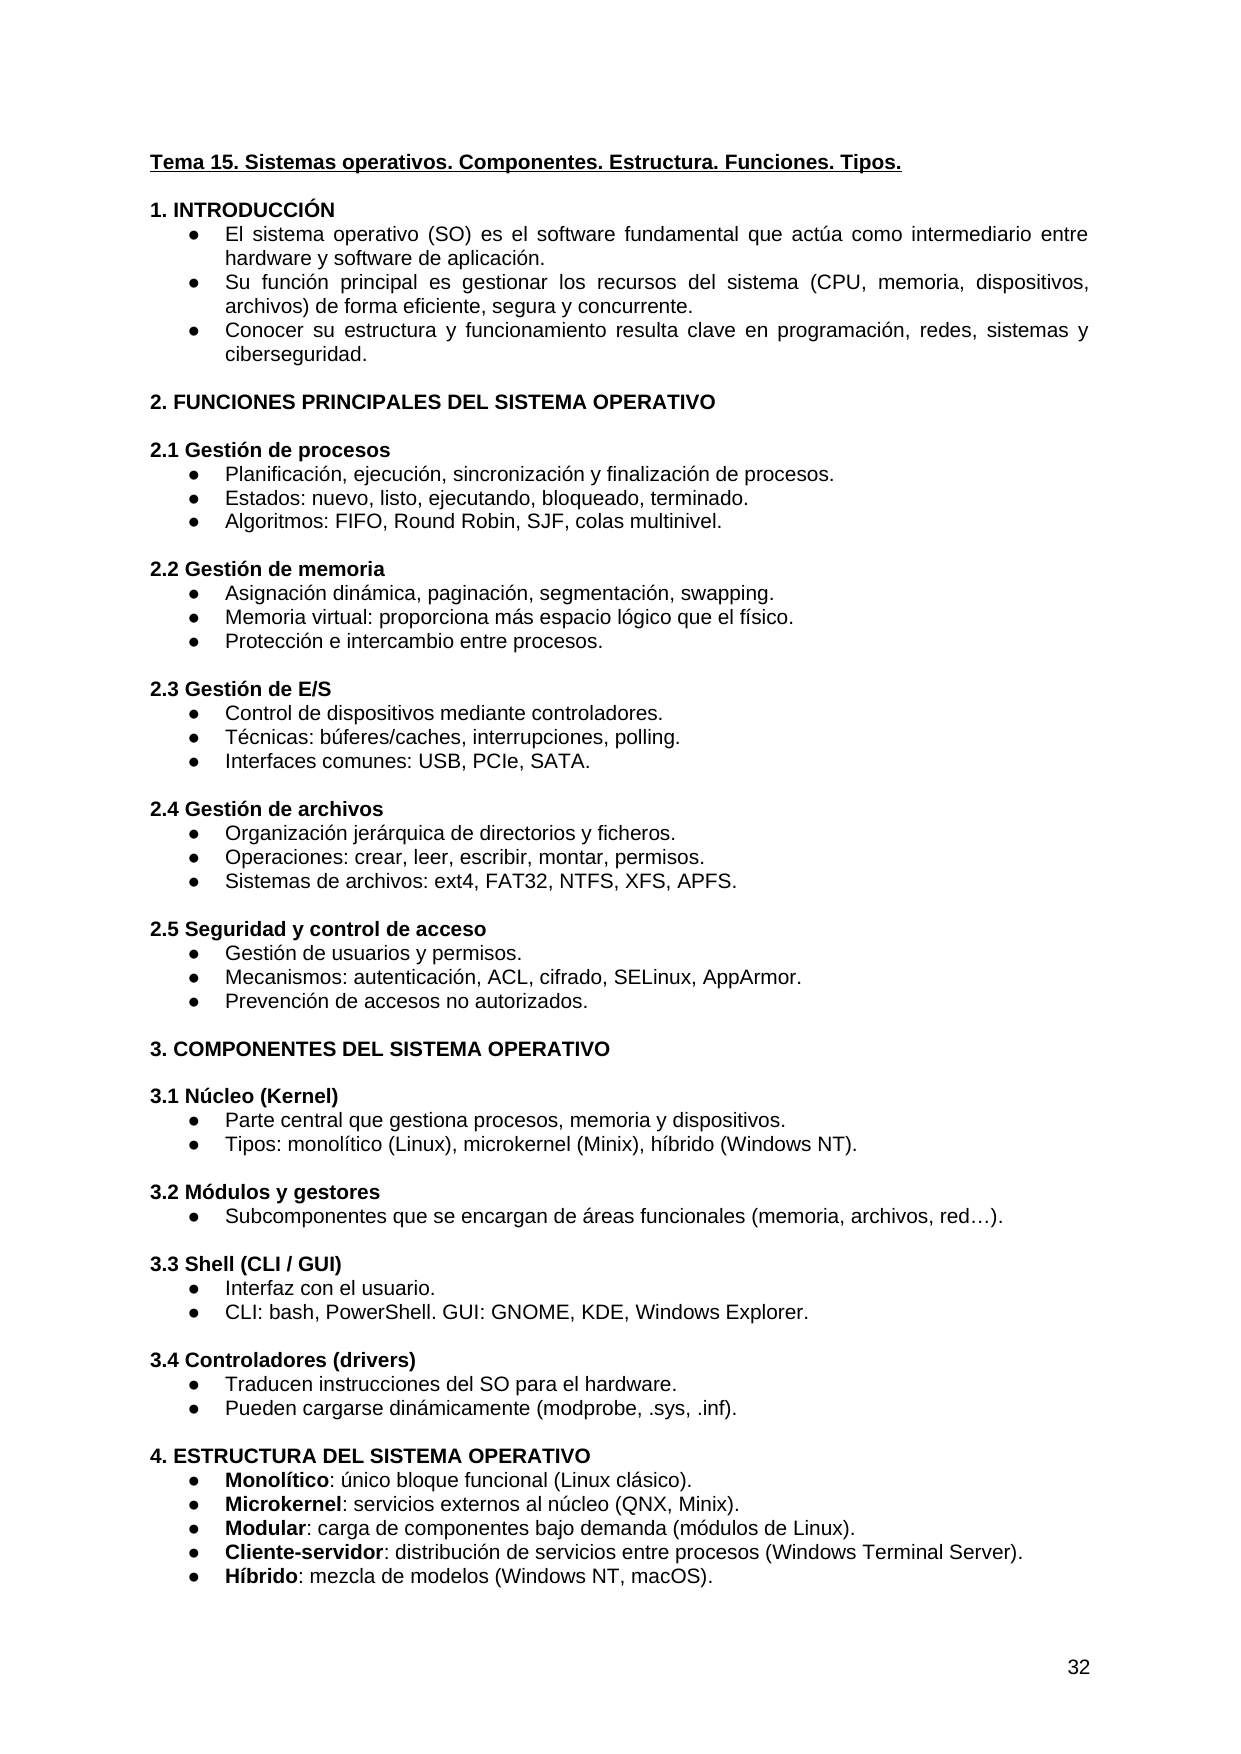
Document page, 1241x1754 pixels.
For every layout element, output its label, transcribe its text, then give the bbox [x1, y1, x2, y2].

list Asignación dinámica, paginación, segmentación, swapping. [187, 581, 1090, 605]
list Organización jerárquica de directorios y ficheros. [187, 821, 1090, 845]
list Conocer su estructura y funcionamiento resulta clave en programación, redes, sistemas y ciberseguridad. [187, 318, 1090, 366]
list Control de dispositivos mediante controladores. [187, 701, 1090, 725]
text 2.2 Gestión de memoria [150, 557, 1090, 581]
list Su función principal es gestionar los recursos del sistema (CPU, memoria, dispositivos, archivos) de forma eficiente, segura y concurrente. [187, 270, 1090, 318]
list Subcomponentes que se encargan de áreas funcionales (memoria, archivos, red…). [187, 1204, 1090, 1228]
list Parte central que gestiona procesos, memoria y dispositivos. [187, 1108, 1090, 1132]
list Interfaz con el usuario. [187, 1276, 1090, 1300]
text 3.4 Controladores (drivers) [150, 1348, 1090, 1372]
list Protección e intercambio entre procesos. [187, 629, 1090, 653]
list Interfaces comunes: USB, PCIe, SATA. [187, 749, 1090, 773]
list Estados: nuevo, listo, ejecutando, bloqueado, terminado. [187, 485, 1090, 509]
list Pueden cargarse dinámicamente (modprobe, .sys, .inf). [187, 1396, 1090, 1420]
text 3.3 Shell (CLI / GUI) [150, 1252, 1090, 1276]
subtitle Tema 15. Sistemas operativos. Componentes. Estructura. Funciones. Tipos. [150, 150, 1090, 174]
text 3.2 Módulos y gestores [150, 1180, 1090, 1204]
subtitle 2. FUNCIONES PRINCIPALES DEL SISTEMA OPERATIVO [150, 389, 1090, 413]
list Planificación, ejecución, sincronización y finalización de procesos. [187, 461, 1090, 485]
text 2.1 Gestión de procesos [150, 437, 1090, 461]
list Operaciones: crear, leer, escribir, montar, permisos. [187, 845, 1090, 869]
list Mecanismos: autenticación, ACL, cifrado, SELinux, AppArmor. [187, 964, 1090, 988]
list Tipos: monolítico (Linux), microkernel (Minix), híbrido (Windows NT). [187, 1132, 1090, 1156]
list Sistemas de archivos: ext4, FAT32, NTFS, XFS, APFS. [187, 869, 1090, 893]
text 2.5 Seguridad y control de acceso [150, 917, 1090, 941]
list Cliente-servidor: distribución de servicios entre procesos (Windows Terminal Server). [187, 1539, 1090, 1563]
list Híbrido: mezcla de modelos (Windows NT, macOS). [187, 1563, 1090, 1587]
text 2.4 Gestión de archivos [150, 797, 1090, 821]
list Prevención de accesos no autorizados. [187, 988, 1090, 1012]
subtitle 4. ESTRUCTURA DEL SISTEMA OPERATIVO [150, 1444, 1090, 1468]
list El sistema operativo (SO) es el software fundamental que actúa como intermediario entre hardware y software de aplicación. [187, 222, 1090, 270]
list Modular: carga de componentes bajo demanda (módulos de Linux). [187, 1516, 1090, 1539]
list Técnicas: búferes/caches, interrupciones, polling. [187, 725, 1090, 749]
list Gestión de usuarios y permisos. [187, 941, 1090, 964]
subtitle 3. COMPONENTES DEL SISTEMA OPERATIVO [150, 1036, 1090, 1060]
list Memoria virtual: proporciona más espacio lógico que el físico. [187, 605, 1090, 629]
text 2.3 Gestión de E/S [150, 677, 1090, 701]
list Algoritmos: FIFO, Round Robin, SJF, colas multinivel. [187, 509, 1090, 533]
subtitle 1. INTRODUCCIÓN [150, 198, 1090, 222]
list Traducen instrucciones del SO para el hardware. [187, 1372, 1090, 1396]
list Monolítico: único bloque funcional (Linux clásico). [187, 1468, 1090, 1492]
list CLI: bash, PowerShell. GUI: GNOME, KDE, Windows Explorer. [187, 1300, 1090, 1324]
text 3.1 Núcleo (Kernel) [150, 1084, 1090, 1108]
list Microkernel: servicios externos al núcleo (QNX, Minix). [187, 1492, 1090, 1516]
